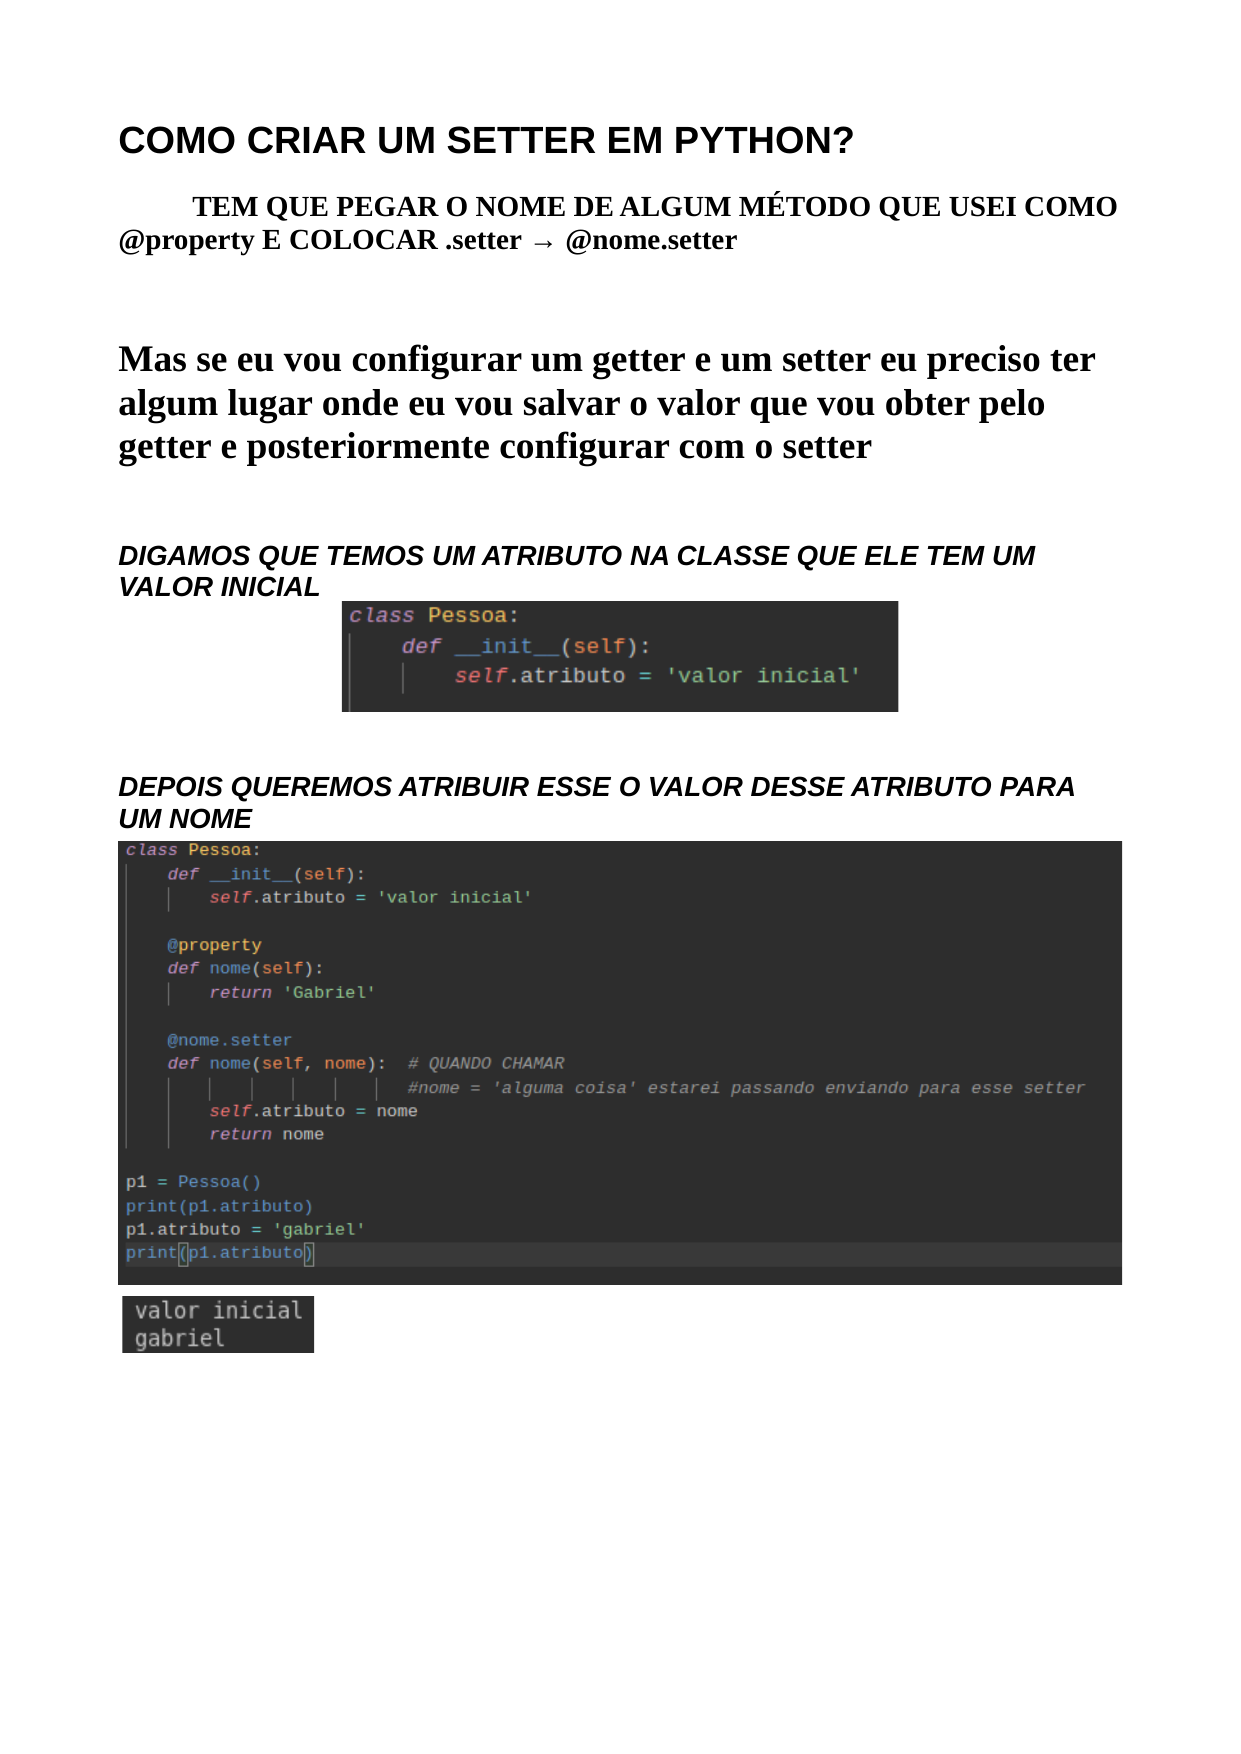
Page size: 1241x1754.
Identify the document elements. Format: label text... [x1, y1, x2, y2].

subtitle DIGAMOS QUE TEMOS UM ATRIBUTO NA CLASSE QUE ELE TEM UM VALOR INICIAL [118, 539, 1122, 603]
picture [118, 841, 1123, 1285]
subtitle DEPOIS QUEREMOS ATRIBUIR ESSE O VALOR DESSE ATRIBUTO PARA UM NOME [118, 770, 1122, 834]
subtitle COMO CRIAR UM SETTER EM PYTHON? [118, 118, 1122, 162]
picture [341, 601, 899, 712]
subtitle TEM QUE PEGAR O NOME DE ALGUM MÉTODO QUE USEI COMO @property E COLOCAR .setter → @nome.setter [118, 189, 1122, 256]
subtitle Mas se eu vou configurar um getter e um setter eu preciso ter algum lugar onde eu vou salvar o valor que vou obter pelo getter e posteriormente configurar com o setter [118, 337, 1122, 466]
picture [122, 1296, 315, 1353]
